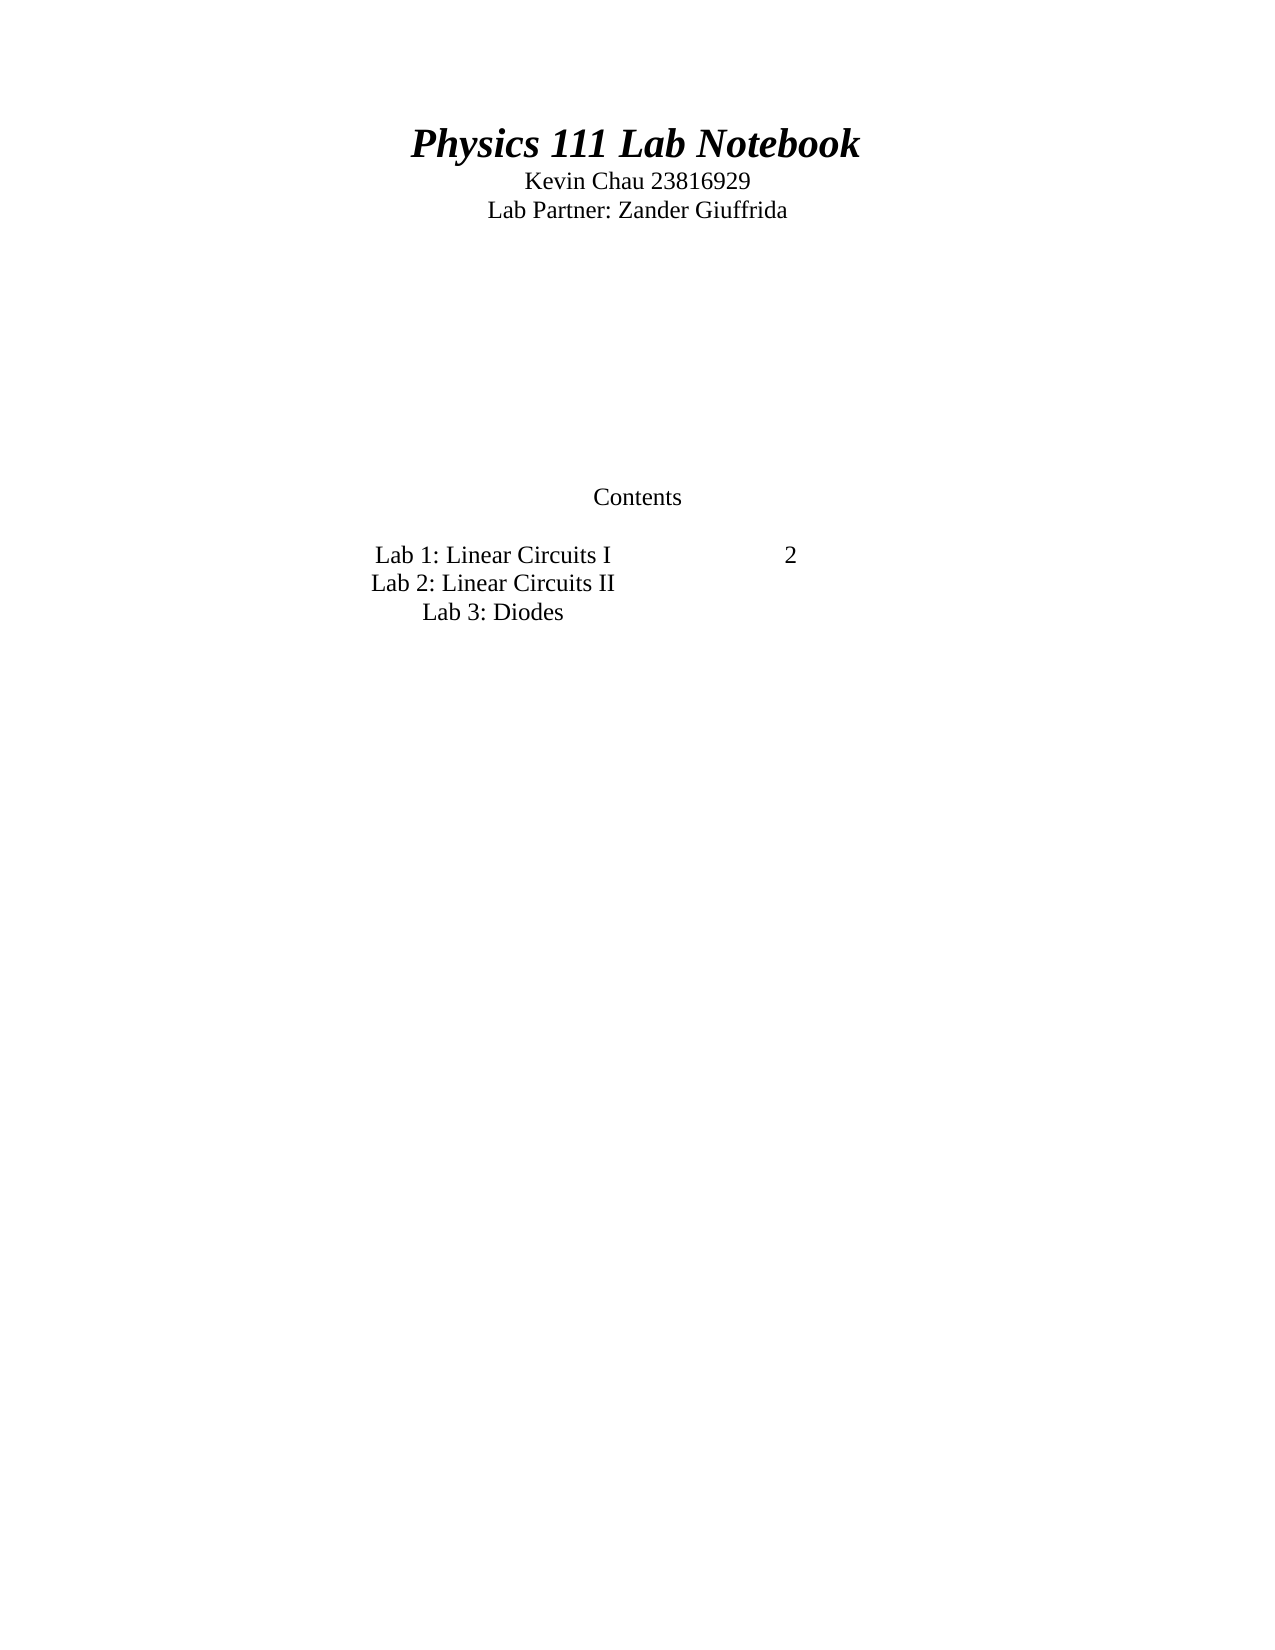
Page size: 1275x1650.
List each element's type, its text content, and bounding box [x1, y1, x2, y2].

table_cell [348, 914, 638, 942]
table_cell [348, 626, 638, 655]
table_cell [638, 770, 943, 798]
table_cell [348, 770, 638, 798]
text Contents [118, 482, 1157, 511]
table_cell [638, 799, 943, 827]
table_cell [638, 827, 943, 856]
table_cell [638, 741, 943, 770]
table_cell [638, 856, 943, 885]
table_cell [638, 597, 943, 626]
table_cell [348, 741, 638, 770]
table_cell [348, 684, 638, 712]
table_header 2 [638, 540, 943, 568]
table_cell [638, 684, 943, 712]
table_cell Lab 2: Linear Circuits II [348, 569, 638, 597]
table_cell [348, 655, 638, 683]
table_cell [348, 712, 638, 741]
table_cell Lab 3: Diodes [348, 597, 638, 626]
table_cell [638, 712, 943, 741]
table_cell [348, 885, 638, 913]
table_cell [348, 856, 638, 885]
table_cell [638, 655, 943, 683]
table_cell [348, 827, 638, 856]
table_cell [348, 799, 638, 827]
text Kevin Chau 23816929 [118, 166, 1157, 195]
table_cell [638, 885, 943, 913]
text Physics 111 Lab Notebook [118, 118, 1157, 166]
table_cell [638, 626, 943, 655]
table_cell [638, 569, 943, 597]
table_cell [638, 914, 943, 942]
text Lab Partner: Zander Giuffrida [118, 195, 1157, 223]
table_header Lab 1: Linear Circuits I [348, 540, 638, 568]
